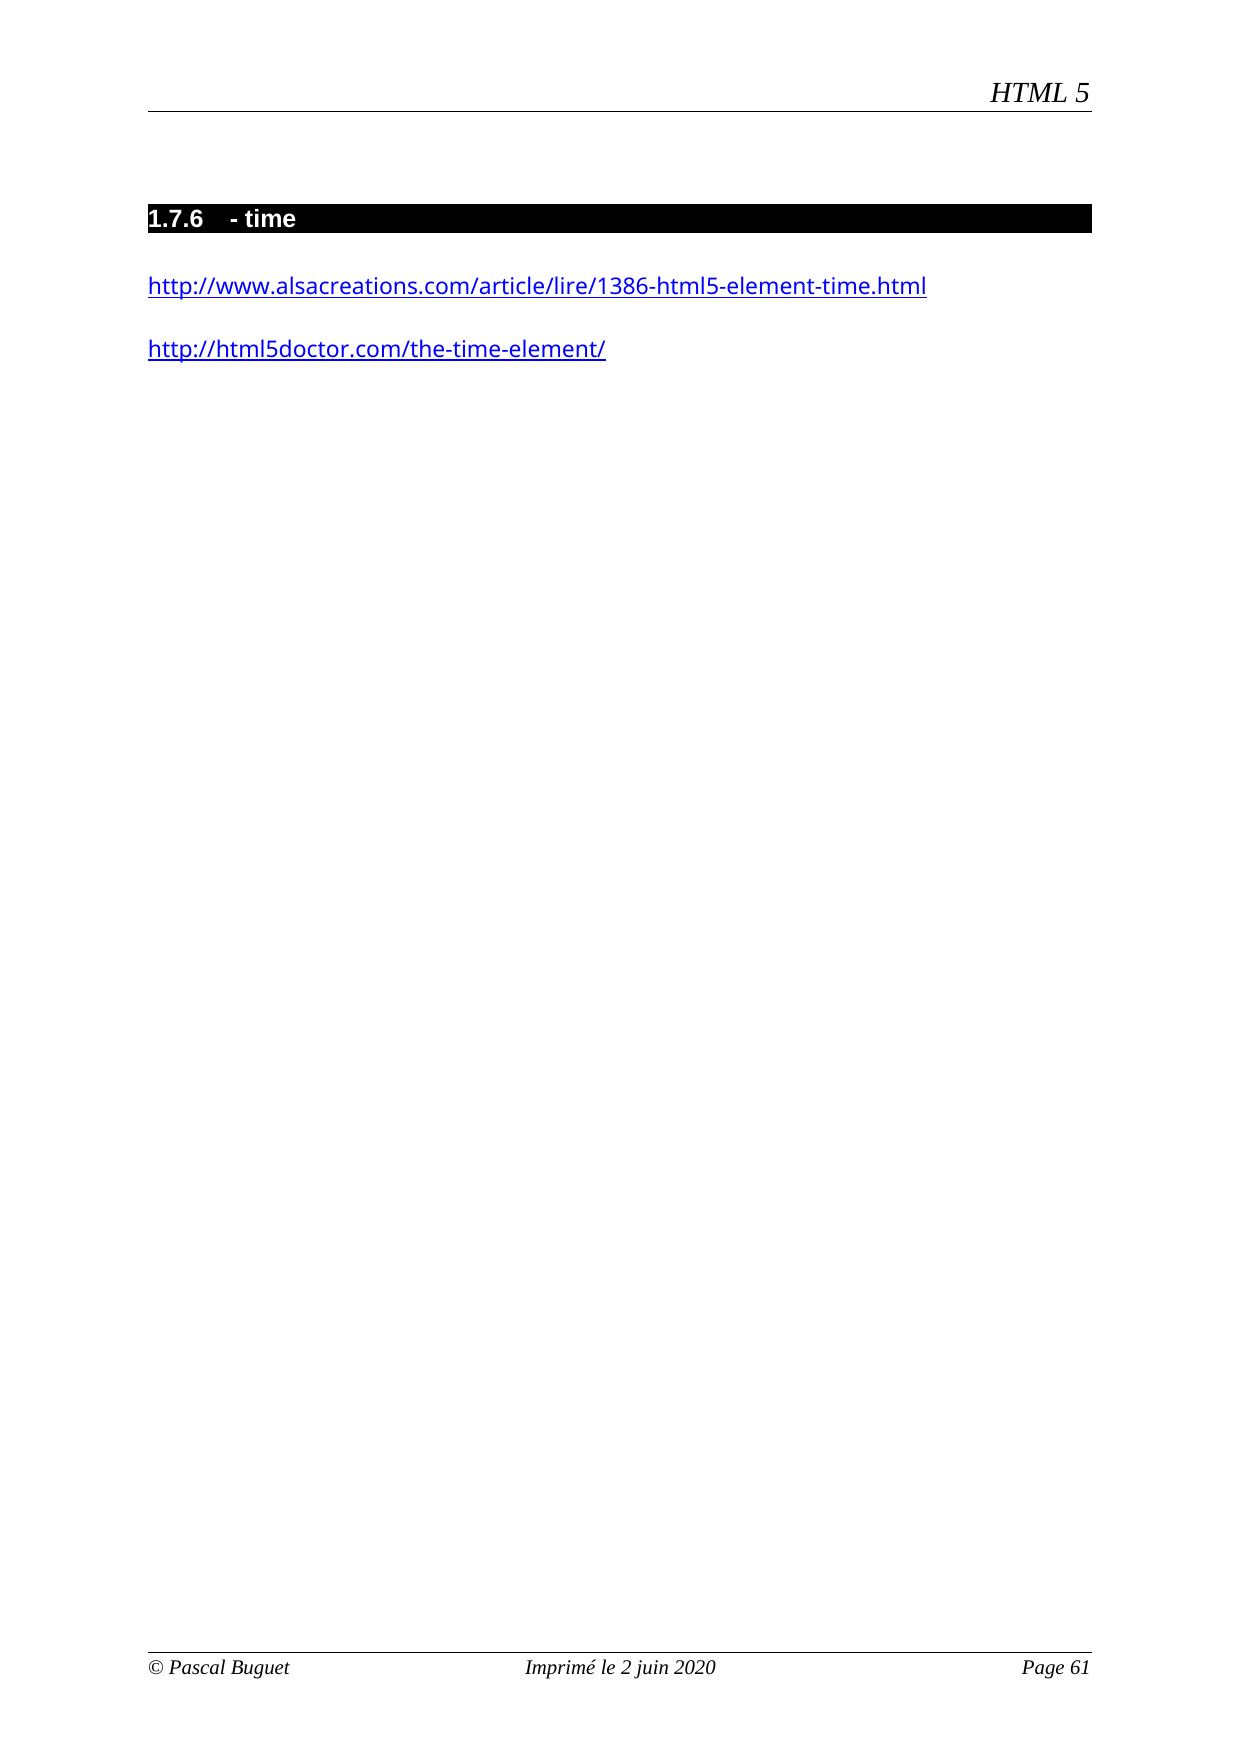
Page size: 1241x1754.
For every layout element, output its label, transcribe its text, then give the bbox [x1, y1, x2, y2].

text http://www.alsacreations.com/article/lire/1386-html5-element-time.html [148, 270, 1092, 301]
text http://html5doctor.com/the-time-element/ [148, 333, 1092, 364]
subtitle - time [148, 204, 1092, 233]
